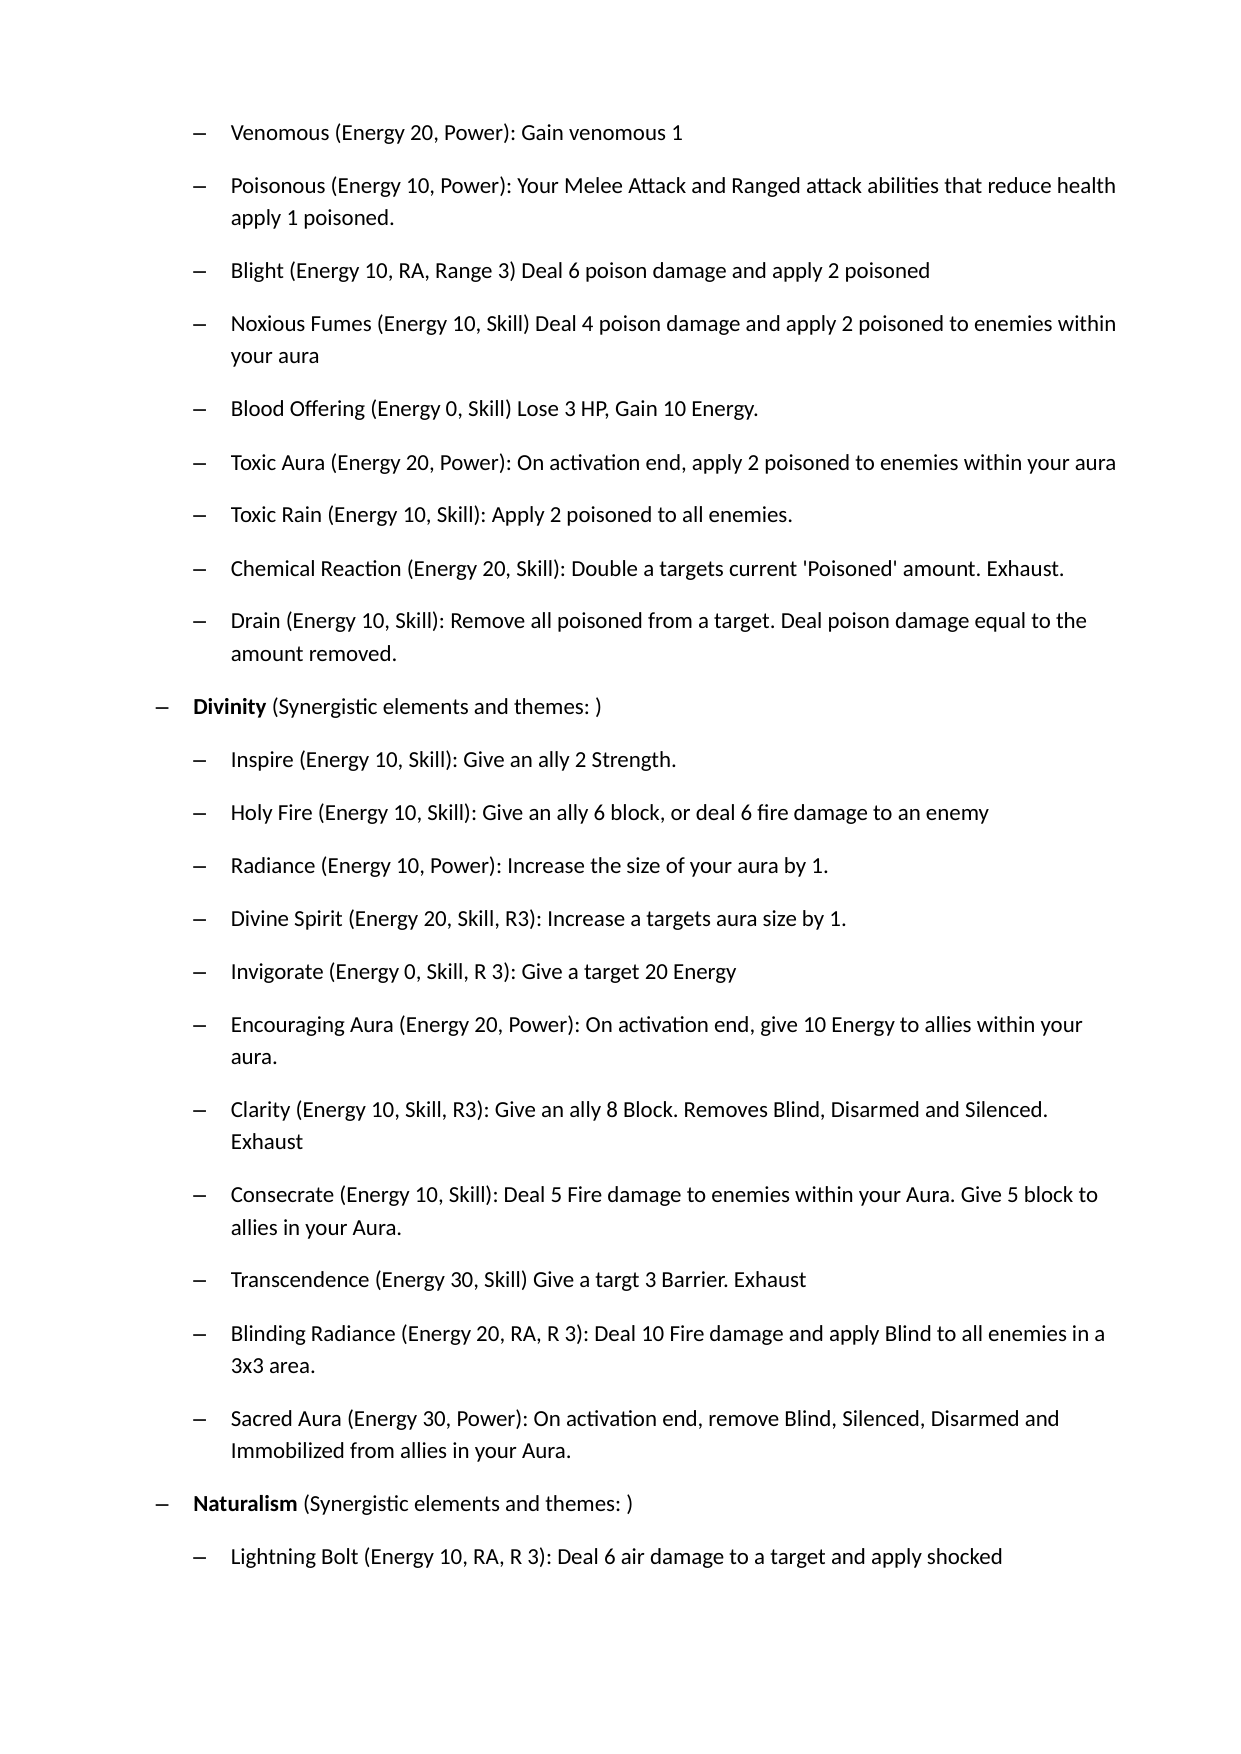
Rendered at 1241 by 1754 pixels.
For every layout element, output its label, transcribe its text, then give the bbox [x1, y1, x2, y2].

list Consecrate (Energy 10, Skill): Deal 5 Fire damage to enemies within your Aura. Give 5 block to allies in your Aura. [193, 1180, 1122, 1241]
list Radiance (Energy 10, Power): Increase the size of your aura by 1. [193, 851, 1122, 879]
list Inspire (Energy 10, Skill): Give an ally 2 Strength. [193, 745, 1122, 773]
list Naturalism (Synergistic elements and themes: ) [156, 1489, 1122, 1517]
list Toxic Aura (Energy 20, Power): On activation end, apply 2 poisoned to enemies within your aura [193, 448, 1122, 476]
list Divinity (Synergistic elements and themes: ) [156, 692, 1122, 720]
list Poisonous (Energy 10, Power): Your Melee Attack and Ranged attack abilities that reduce health apply 1 poisoned. [193, 171, 1122, 231]
list Venomous (Energy 20, Power): Gain venomous 1 [193, 118, 1122, 146]
list Transcendence (Energy 30, Skill) Give a targt 3 Barrier. Exhaust [193, 1266, 1122, 1294]
list Chemical Reaction (Energy 20, Skill): Double a targets current 'Poisoned' amount. Exhaust. [193, 554, 1122, 582]
list Blinding Radiance (Energy 20, RA, R 3): Deal 10 Fire damage and apply Blind to all enemies in a 3x3 area. [193, 1319, 1122, 1379]
list Blight (Energy 10, RA, Range 3) Deal 6 poison damage and apply 2 poisoned [193, 256, 1122, 284]
list Drain (Energy 10, Skill): Remove all poisoned from a target. Deal poison damage equal to the amount removed. [193, 607, 1122, 667]
list Divine Spirit (Energy 20, Skill, R3): Increase a targets aura size by 1. [193, 904, 1122, 932]
list Noxious Fumes (Energy 10, Skill) Deal 4 poison damage and apply 2 poisoned to enemies within your aura [193, 309, 1122, 369]
list Clarity (Energy 10, Skill, R3): Give an ally 8 Block. Removes Blind, Disarmed and Silenced. Exhaust [193, 1095, 1122, 1155]
list Holy Fire (Energy 10, Skill): Give an ally 6 block, or deal 6 fire damage to an enemy [193, 798, 1122, 826]
list Encouraging Aura (Energy 20, Power): On activation end, give 10 Energy to allies within your aura. [193, 1010, 1122, 1070]
list Blood Offering (Energy 0, Skill) Lose 3 HP, Gain 10 Energy. [193, 394, 1122, 423]
list Toxic Rain (Energy 10, Skill): Apply 2 poisoned to all enemies. [193, 501, 1122, 529]
list Invigorate (Energy 0, Skill, R 3): Give a target 20 Energy [193, 957, 1122, 985]
list Sacred Aura (Energy 30, Power): On activation end, remove Blind, Silenced, Disarmed and Immobilized from allies in your Aura. [193, 1404, 1122, 1464]
list Lightning Bolt (Energy 10, RA, R 3): Deal 6 air damage to a target and apply shocked [193, 1542, 1122, 1570]
